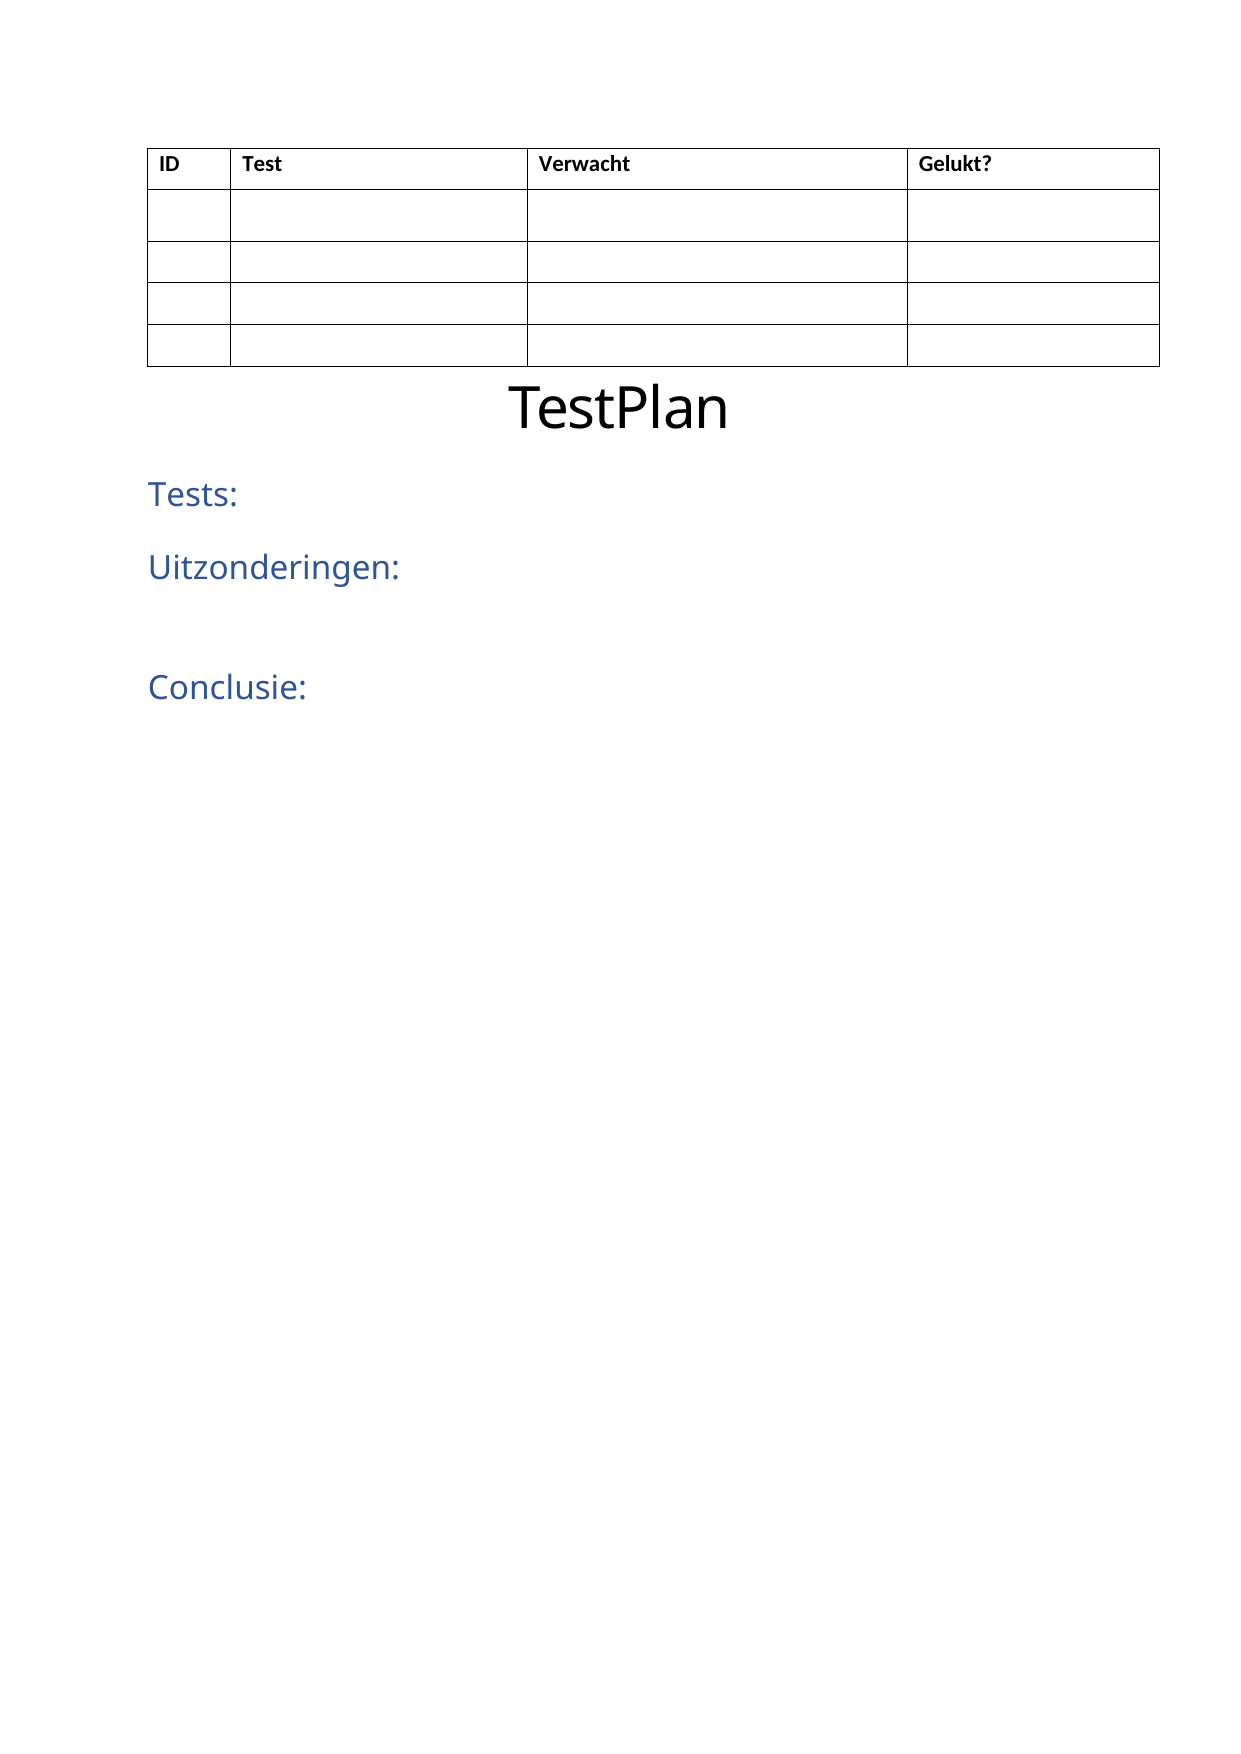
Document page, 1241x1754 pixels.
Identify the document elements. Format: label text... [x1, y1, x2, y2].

table_cell [148, 325, 230, 366]
table_header Verwacht [528, 149, 907, 189]
table_cell [231, 283, 527, 324]
table_cell [908, 242, 1159, 282]
table_cell [528, 190, 907, 241]
table_header Test [231, 149, 527, 189]
table_cell [231, 242, 527, 282]
table_header ID [148, 149, 230, 189]
table_header Gelukt? [908, 149, 1159, 189]
subtitle Uitzonderingen: [148, 544, 1093, 589]
table_cell [528, 283, 907, 324]
table_cell [528, 325, 907, 366]
subtitle Tests: [148, 471, 1093, 516]
table_cell [528, 242, 907, 282]
table_cell [148, 283, 230, 324]
table_cell [231, 190, 527, 241]
table_cell [908, 283, 1159, 324]
table_cell [148, 190, 230, 241]
table_cell [908, 190, 1159, 241]
text TestPlan [148, 367, 1093, 446]
table_cell [908, 325, 1159, 366]
table_cell [231, 325, 527, 366]
subtitle Conclusie: [148, 664, 1093, 709]
table_cell [148, 242, 230, 282]
